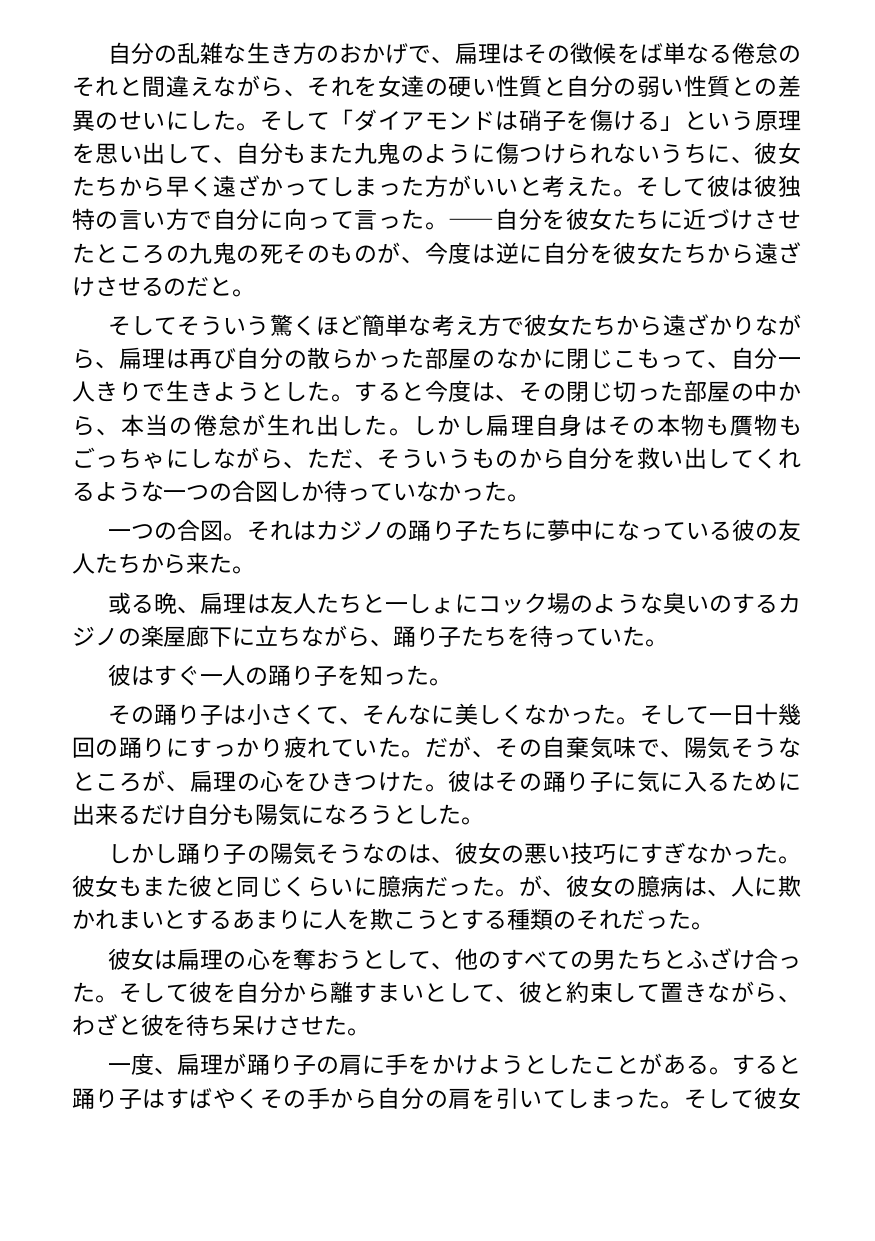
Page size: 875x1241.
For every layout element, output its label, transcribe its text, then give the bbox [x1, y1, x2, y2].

text 或る晩、扁理は友人たちと一しょにコック場のような臭いのするカジノの楽屋廊下に立ちながら、踊り子たちを待っていた。 [72, 586, 802, 652]
text 彼はすぐ一人の踊り子を知った。 [72, 658, 802, 691]
text 自分の乱雑な生き方のおかげで、扁理はその徴候をば単なる倦怠のそれと間違えながら、それを女達の硬い性質と自分の弱い性質との差異のせいにした。そして「ダイアモンドは硝子を傷ける」という原理を思い出して、自分もまた九鬼のように傷つけられないうちに、彼女たちから早く遠ざかってしまった方がいいと考えた。そして彼は彼独特の言い方で自分に向って言った。――自分を彼女たちに近づけさせたところの九鬼の死そのものが、今度は逆に自分を彼女たちから遠ざけさせるのだと。 [72, 36, 802, 302]
text そしてそういう驚くほど簡単な考え方で彼女たちから遠ざかりながら、扁理は再び自分の散らかった部屋のなかに閉じこもって、自分一人きりで生きようとした。すると今度は、その閉じ切った部屋の中から、本当の倦怠が生れ出した。しかし扁理自身はその本物も贋物もごっちゃにしながら、ただ、そういうものから自分を救い出してくれるような一つの合図しか待っていなかった。 [72, 308, 802, 507]
text 一つの合図。それはカジノの踊り子たちに夢中になっている彼の友人たちから来た。 [72, 513, 802, 579]
text 一度、扁理が踊り子の肩に手をかけようとしたことがある。すると踊り子はすばやくその手から自分の肩を引いてしまった。そして彼女 [72, 1047, 802, 1114]
text しかし踊り子の陽気そうなのは、彼女の悪い技巧にすぎなかった。彼女もまた彼と同じくらいに臆病だった。が、彼女の臆病は、人に欺かれまいとするあまりに人を欺こうとする種類のそれだった。 [72, 836, 802, 936]
text 彼女は扁理の心を奪おうとして、他のすべての男たちとふざけ合った。そして彼を自分から離すまいとして、彼と約束して置きながら、わざと彼を待ち呆けさせた。 [72, 942, 802, 1041]
text その踊り子は小さくて、そんなに美しくなかった。そして一日十幾回の踊りにすっかり疲れていた。だが、その自棄気味で、陽気そうなところが、扁理の心をひきつけた。彼はその踊り子に気に入るために出来るだけ自分も陽気になろうとした。 [72, 697, 802, 830]
